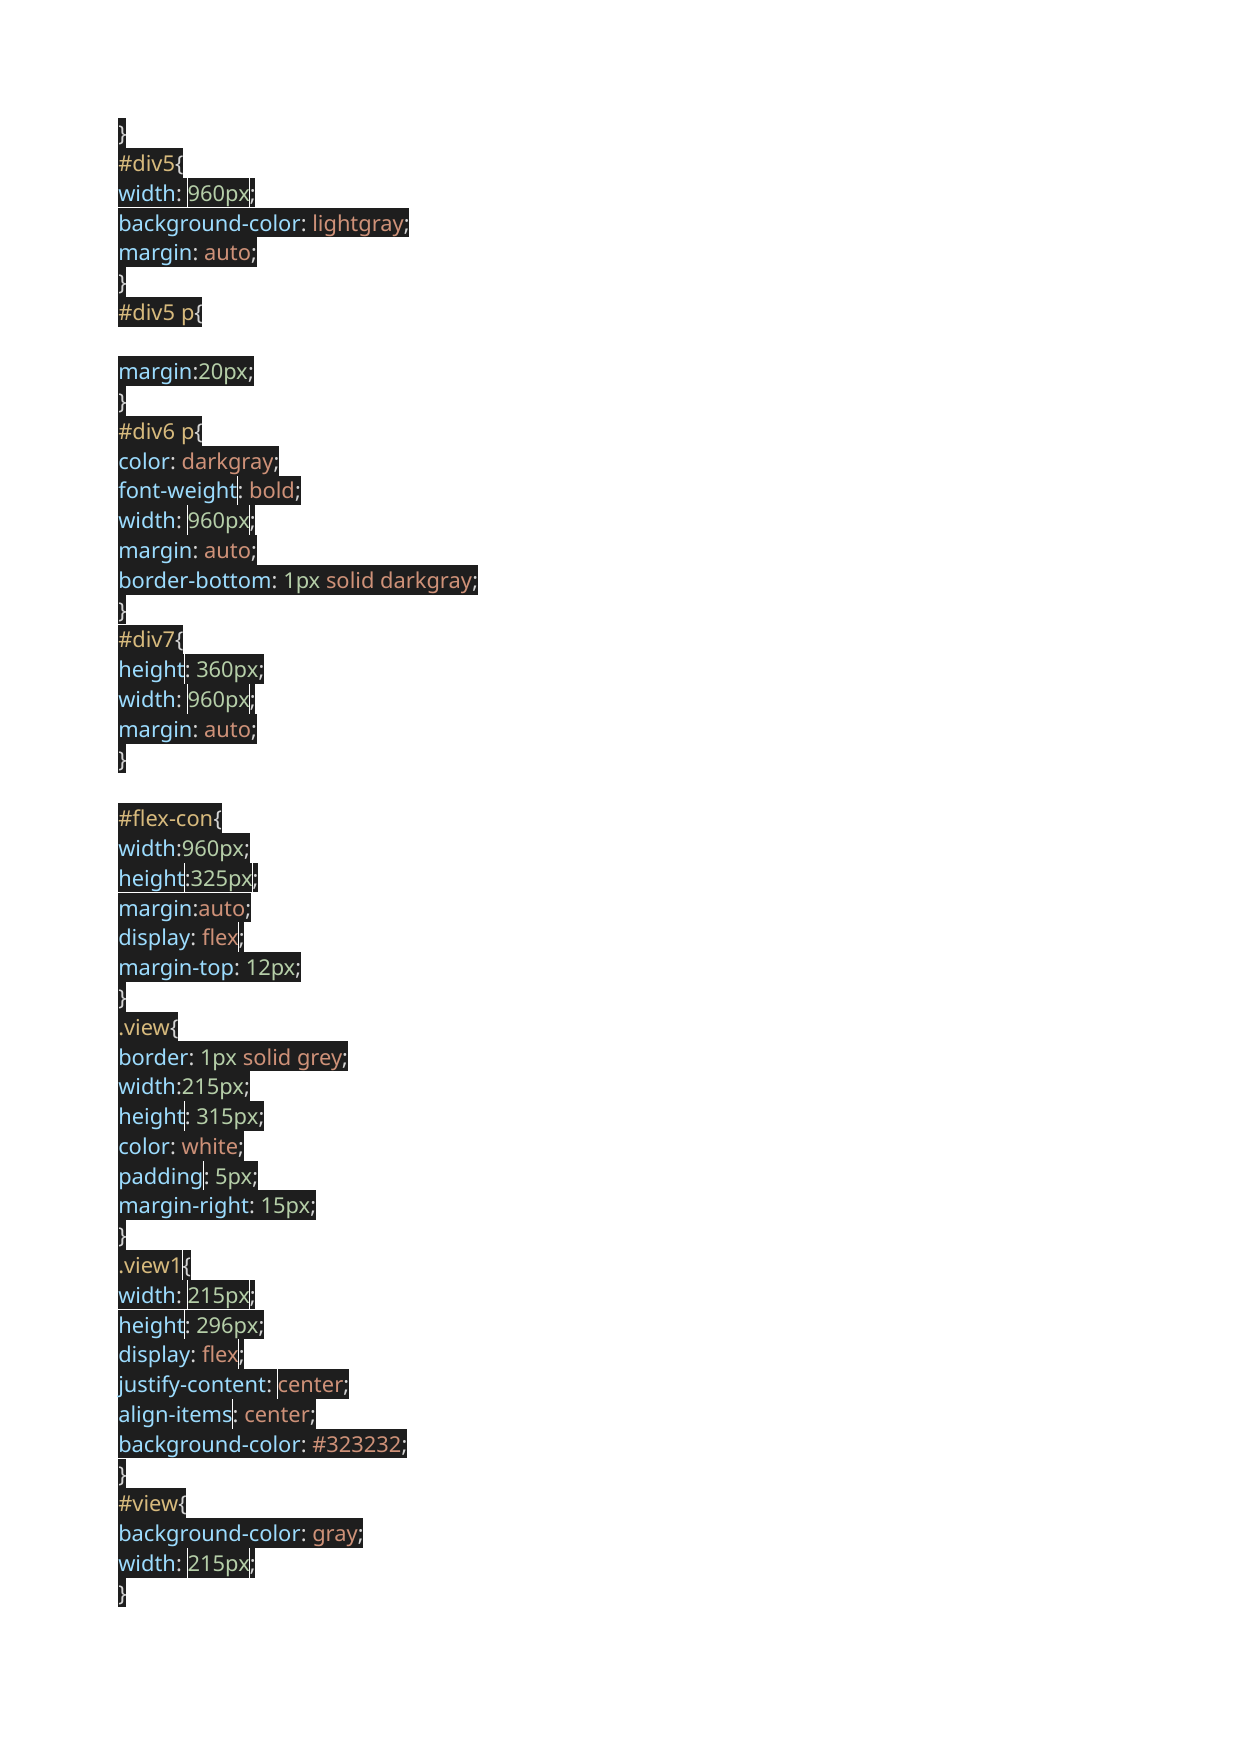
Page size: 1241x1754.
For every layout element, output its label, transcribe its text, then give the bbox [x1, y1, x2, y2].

text } [118, 744, 1122, 773]
text color: white; [118, 1131, 1122, 1161]
text #div7{ [118, 624, 1122, 654]
text width: 960px; [118, 684, 1122, 714]
text margin-top: 12px; [118, 952, 1122, 982]
text margin:20px; [118, 356, 1122, 386]
text border: 1px solid grey; [118, 1041, 1122, 1071]
text font-weight: bold; [118, 476, 1122, 505]
text padding: 5px; [118, 1161, 1122, 1190]
text #div5 p{ [118, 297, 1122, 327]
text width: 215px; [118, 1548, 1122, 1578]
text #flex-con{ [118, 803, 1122, 833]
text height: 315px; [118, 1101, 1122, 1131]
text } [118, 1220, 1122, 1250]
text margin: auto; [118, 714, 1122, 744]
text background-color: lightgray; [118, 207, 1122, 237]
text margin:auto; [118, 892, 1122, 922]
text } [118, 118, 1122, 148]
text margin-right: 15px; [118, 1190, 1122, 1220]
text #view{ [118, 1488, 1122, 1518]
text height:325px; [118, 863, 1122, 892]
text background-color: gray; [118, 1518, 1122, 1548]
text #div6 p{ [118, 416, 1122, 446]
text justify-content: center; [118, 1369, 1122, 1399]
text } [118, 595, 1122, 624]
text margin: auto; [118, 237, 1122, 267]
text width:960px; [118, 833, 1122, 863]
text .view1{ [118, 1250, 1122, 1280]
text #div5{ [118, 148, 1122, 178]
text align-items: center; [118, 1399, 1122, 1429]
text width: 215px; [118, 1280, 1122, 1309]
text display: flex; [118, 922, 1122, 952]
text .view{ [118, 1012, 1122, 1041]
text color: darkgray; [118, 446, 1122, 476]
text height: 296px; [118, 1309, 1122, 1339]
text } [118, 1578, 1122, 1607]
text display: flex; [118, 1339, 1122, 1369]
text background-color: #323232; [118, 1429, 1122, 1458]
text width:215px; [118, 1071, 1122, 1101]
text } [118, 267, 1122, 297]
text } [118, 1458, 1122, 1488]
text border-bottom: 1px solid darkgray; [118, 565, 1122, 595]
text width: 960px; [118, 178, 1122, 207]
text margin: auto; [118, 535, 1122, 565]
text } [118, 982, 1122, 1012]
text height: 360px; [118, 654, 1122, 684]
text width: 960px; [118, 505, 1122, 535]
text } [118, 386, 1122, 416]
